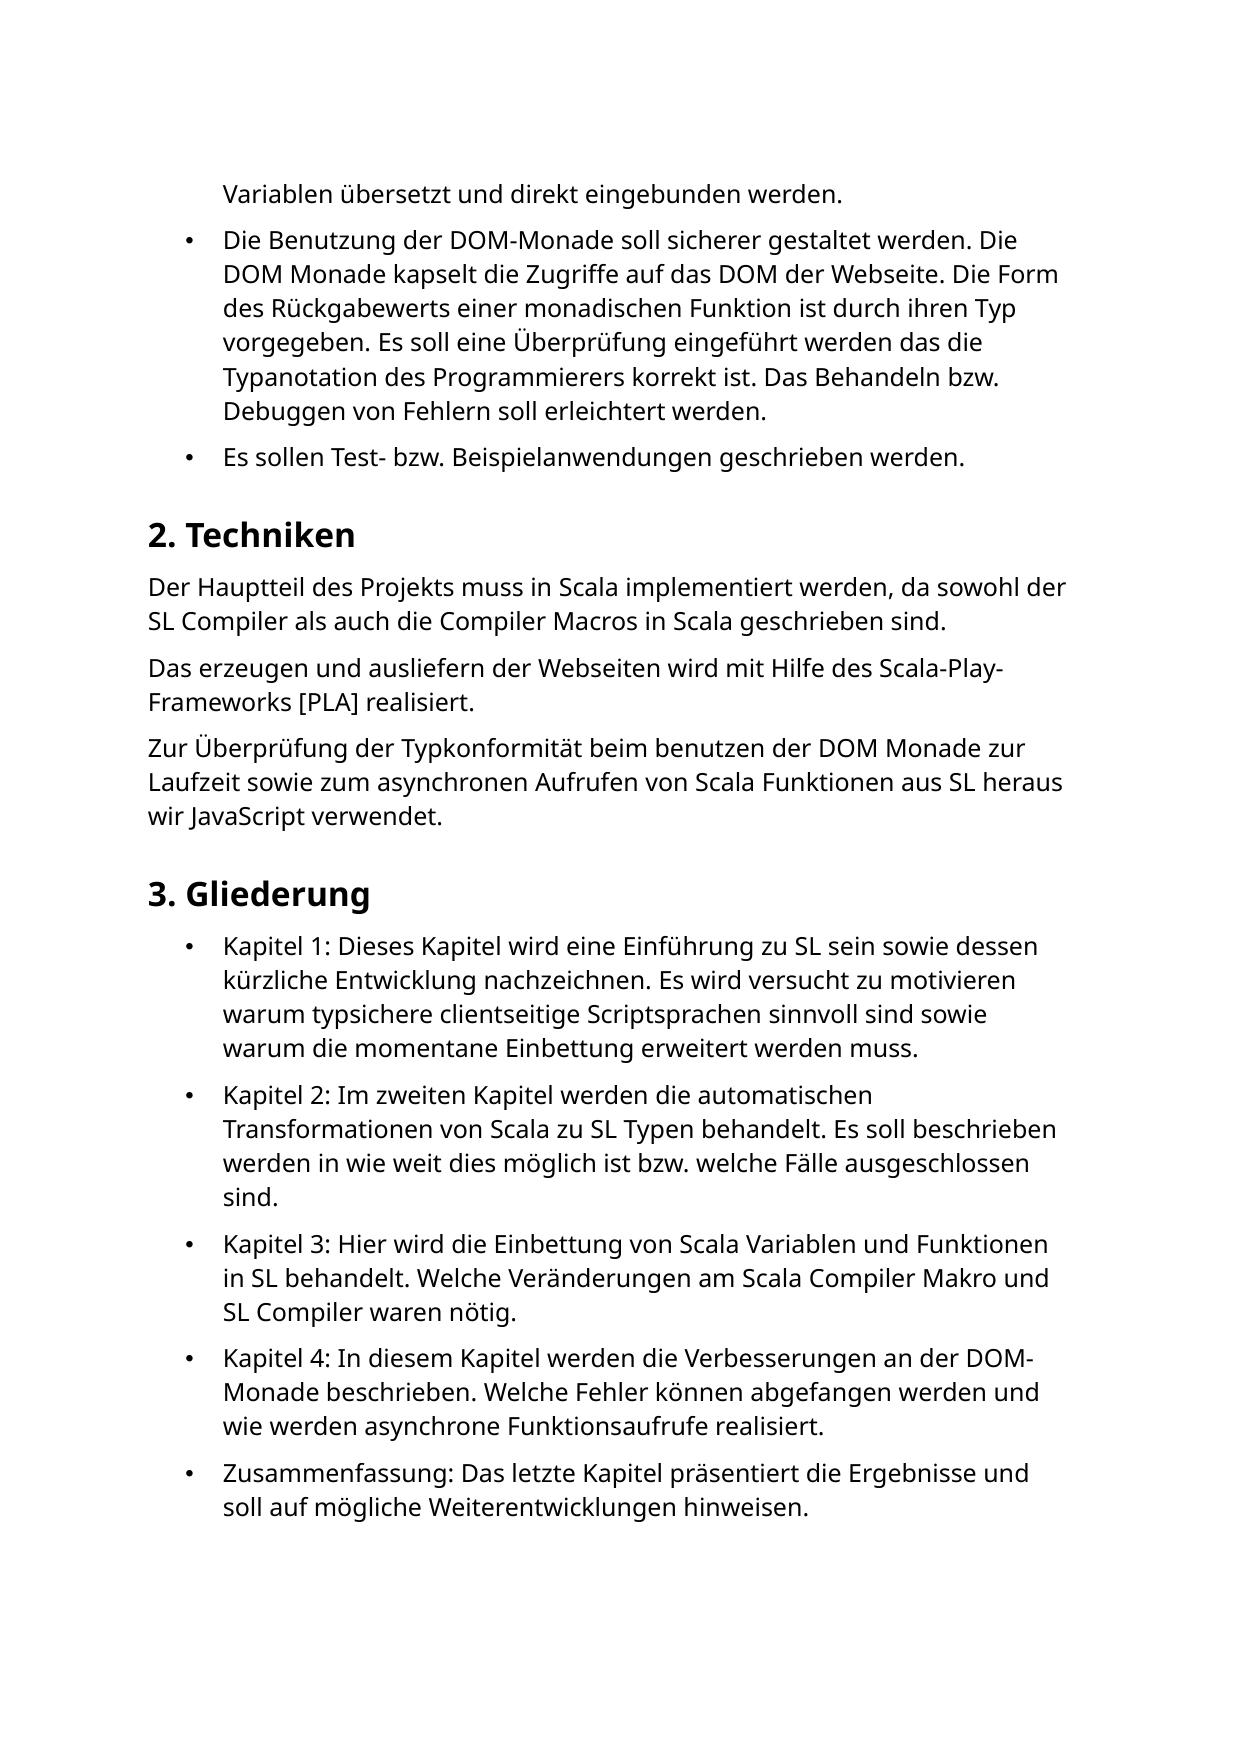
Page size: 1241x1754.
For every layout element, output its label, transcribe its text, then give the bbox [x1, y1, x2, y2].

subtitle 2. Techniken [148, 511, 1073, 557]
text Zur Überprüfung der Typkonformität beim benutzen der DOM Monade zur Laufzeit sowie zum asynchronen Aufrufen von Scala Funktionen aus SL heraus wir JavaScript verwendet. [148, 731, 1073, 833]
list Variablen übersetzt und direkt eingebunden werden. [185, 176, 1073, 210]
subtitle 3. Gliederung [148, 871, 1073, 916]
list Kapitel 3: Hier wird die Einbettung von Scala Variablen und Funktionen in SL behandelt. Welche Veränderungen am Scala Compiler Makro und SL Compiler waren nötig. [185, 1226, 1073, 1328]
list Kapitel 4: In diesem Kapitel werden die Verbesserungen an der DOM-Monade beschrieben. Welche Fehler können abgefangen werden und wie werden asynchrone Funktionsaufrufe realisiert. [185, 1341, 1073, 1443]
list Kapitel 1: Dieses Kapitel wird eine Einführung zu SL sein sowie dessen kürzliche Entwicklung nachzeichnen. Es wird versucht zu motivieren warum typsichere clientseitige Scriptsprachen sinnvoll sind sowie warum die momentane Einbettung erweitert werden muss. [185, 929, 1073, 1065]
list Die Benutzung der DOM-Monade soll sicherer gestaltet werden. Die DOM Monade kapselt die Zugriffe auf das DOM der Webseite. Die Form des Rückgabewerts einer monadischen Funktion ist durch ihren Typ vorgegeben. Es soll eine Überprüfung eingeführt werden das die Typanotation des Programmierers korrekt ist. Das Behandeln bzw. Debuggen von Fehlern soll erleichtert werden. [185, 223, 1073, 427]
list Es sollen Test- bzw. Beispielanwendungen geschrieben werden. [185, 440, 1073, 474]
text Der Hauptteil des Projekts muss in Scala implementiert werden, da sowohl der SL Compiler als auch die Compiler Macros in Scala geschrieben sind. [148, 569, 1073, 638]
text Das erzeugen und ausliefern der Webseiten wird mit Hilfe des Scala-Play-Frameworks [PLA] realisiert. [148, 650, 1073, 718]
list Zusammenfassung: Das letzte Kapitel präsentiert die Ergebnisse und soll auf mögliche Weiterentwicklungen hinweisen. [185, 1456, 1073, 1524]
list Kapitel 2: Im zweiten Kapitel werden die automatischen Transformationen von Scala zu SL Typen behandelt. Es soll beschrieben werden in wie weit dies möglich ist bzw. welche Fälle ausgeschlossen sind. [185, 1077, 1073, 1214]
